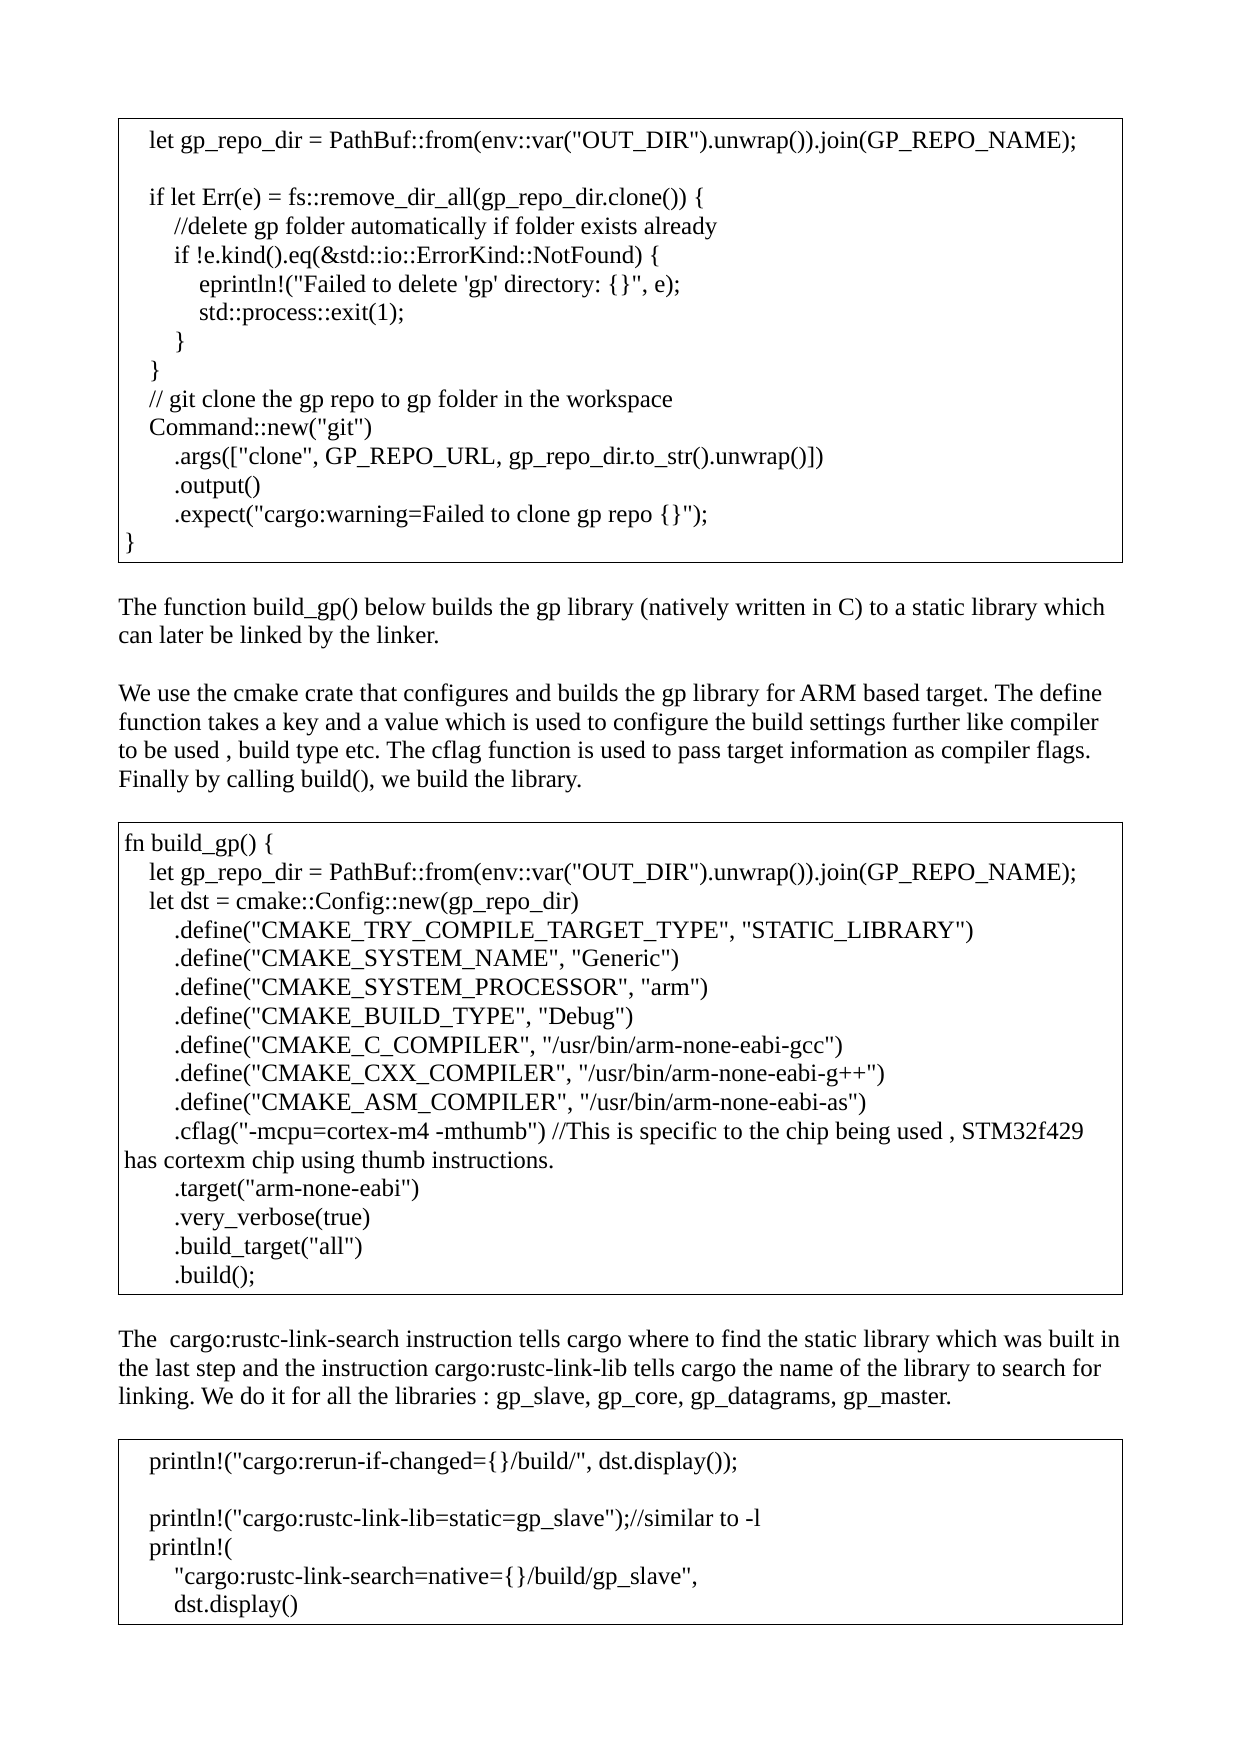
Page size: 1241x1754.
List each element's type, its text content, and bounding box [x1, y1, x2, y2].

table_header fn build_gp() { let gp_repo_dir = PathBuf::from(env::var("OUT_DIR").unwrap()).join(GP_REPO_NAME); let dst = cmake::Config::new(gp_repo_dir) .define("CMAKE_TRY_COMPILE_TARGET_TYPE", "STATIC_LIBRARY") .define("CMAKE_SYSTEM_NAME", "Generic") .define("CMAKE_SYSTEM_PROCESSOR", "arm") .define("CMAKE_BUILD_TYPE", "Debug") .define("CMAKE_C_COMPILER", "/usr/bin/arm-none-eabi-gcc") .define("CMAKE_CXX_COMPILER", "/usr/bin/arm-none-eabi-g++") .define("CMAKE_ASM_COMPILER", "/usr/bin/arm-none-eabi-as") .cflag("-mcpu=cortex-m4 -mthumb") //This is specific to the chip being used , STM32f429 has cortexm chip using thumb instructions. .target("arm-none-eabi") .very_verbose(true) .build_target("all") .build(); [119, 823, 1122, 1294]
table_header println!("cargo:rerun-if-changed={}/build/", dst.display()); println!("cargo:rustc-link-lib=static=gp_slave");//similar to -l println!( "cargo:rustc-link-search=native={}/build/gp_slave", dst.display() [119, 1440, 1122, 1624]
text The cargo:rustc-link-search instruction tells cargo where to find the static library which was built in the last step and the instruction cargo:rustc-link-lib tells cargo the name of the library to search for linking. We do it for all the libraries : gp_slave, gp_core, gp_datagrams, gp_master. [118, 1324, 1122, 1410]
text We use the cmake crate that configures and builds the gp library for ARM based target. The define function takes a key and a value which is used to configure the build settings further like compiler to be used , build type etc. The cflag function is used to pass target information as compiler flags. Finally by calling build(), we build the library. [118, 678, 1122, 793]
table_header let gp_repo_dir = PathBuf::from(env::var("OUT_DIR").unwrap()).join(GP_REPO_NAME); if let Err(e) = fs::remove_dir_all(gp_repo_dir.clone()) { //delete gp folder automatically if folder exists already if !e.kind().eq(&std::io::ErrorKind::NotFound) { eprintln!("Failed to delete 'gp' directory: {}", e); std::process::exit(1); } } // git clone the gp repo to gp folder in the workspace Command::new("git") .args(["clone", GP_REPO_URL, gp_repo_dir.to_str().unwrap()]) .output() .expect("cargo:warning=Failed to clone gp repo {}"); } [119, 119, 1122, 562]
text The function build_gp() below builds the gp library (natively written in C) to a static library which can later be linked by the linker. [118, 592, 1122, 649]
